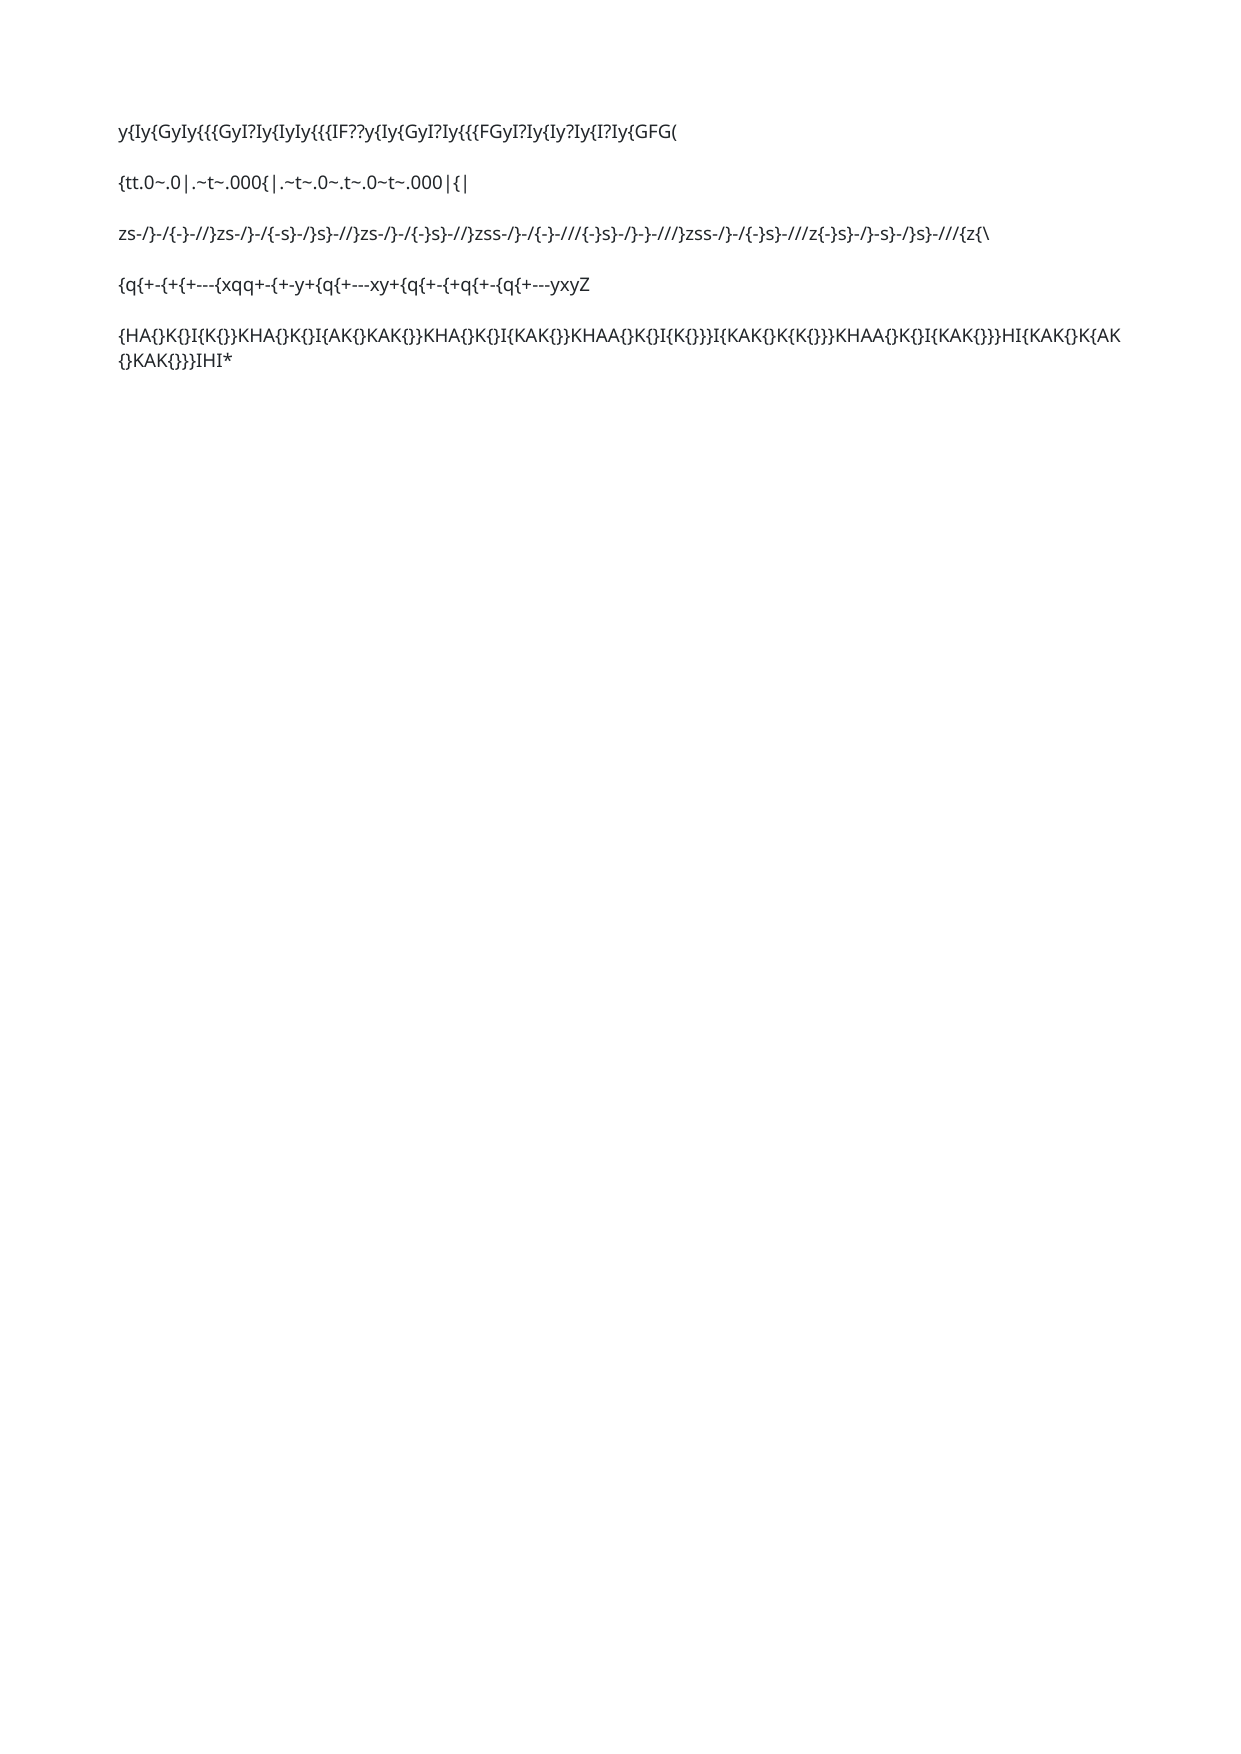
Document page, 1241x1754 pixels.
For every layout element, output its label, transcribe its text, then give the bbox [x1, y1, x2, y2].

text {q{+-{+{+---{xqq+-{+-y+{q{+---xy+{q{+-{+q{+-{q{+---yxyZ [118, 271, 1122, 297]
text {tt.0~.0|.~t~.000{|.~t~.0~.t~.0~t~.000|{| [118, 169, 1122, 195]
text y{Iy{GyIy{{{GyI?Iy{IyIy{{{IF??y{Iy{GyI?Iy{{{FGyI?Iy{Iy?Iy{I?Iy{GFG( [118, 118, 1122, 144]
text {HA{}K{}I{K{}}KHA{}K{}I{AK{}KAK{}}KHA{}K{}I{KAK{}}KHAA{}K{}I{K{}}}I{KAK{}K{K{}}}KHAA{}K{}I{KAK{}}}HI{KAK{}K{AK{}KAK{}}}IHI* [118, 322, 1122, 373]
text zs-/}-/{-}-//}zs-/}-/{-s}-/}s}-//}zs-/}-/{-}s}-//}zss-/}-/{-}-///{-}s}-/}-}-///}zss-/}-/{-}s}-///z{-}s}-/}-s}-/}s}-///{z{\ [118, 220, 1122, 246]
